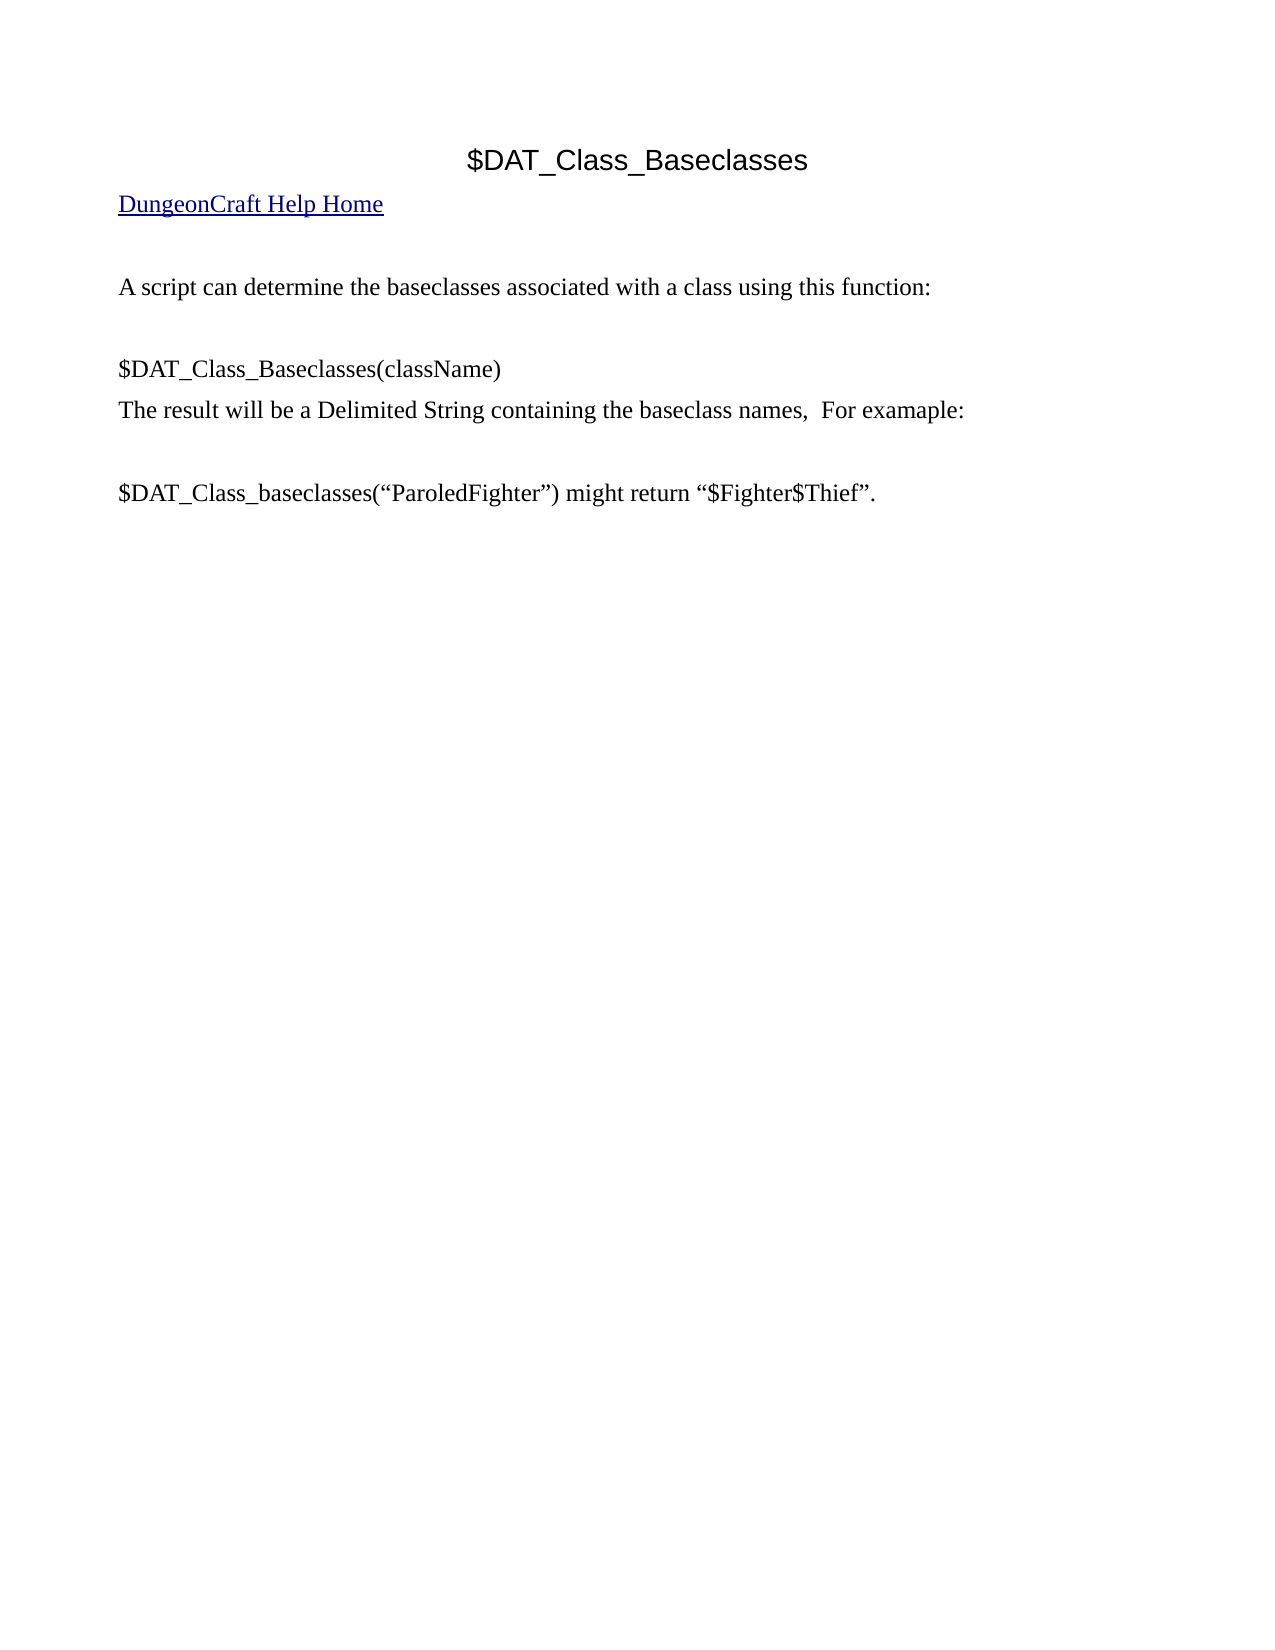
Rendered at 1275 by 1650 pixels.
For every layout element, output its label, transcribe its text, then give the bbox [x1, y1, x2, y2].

text $DAT_Class_Baseclasses(className) [118, 354, 1157, 383]
subtitle $DAT_Class_Baseclasses [118, 143, 1157, 177]
text DungeonCraft Help Home [118, 189, 1157, 218]
text The result will be a Delimited String containing the baseclass names, For examaple: [118, 395, 1157, 424]
text A script can determine the baseclasses associated with a class using this function: [118, 272, 1157, 300]
text $DAT_Class_baseclasses(“ParoledFighter”) might return “$Fighter$Thief”. [118, 478, 1157, 507]
